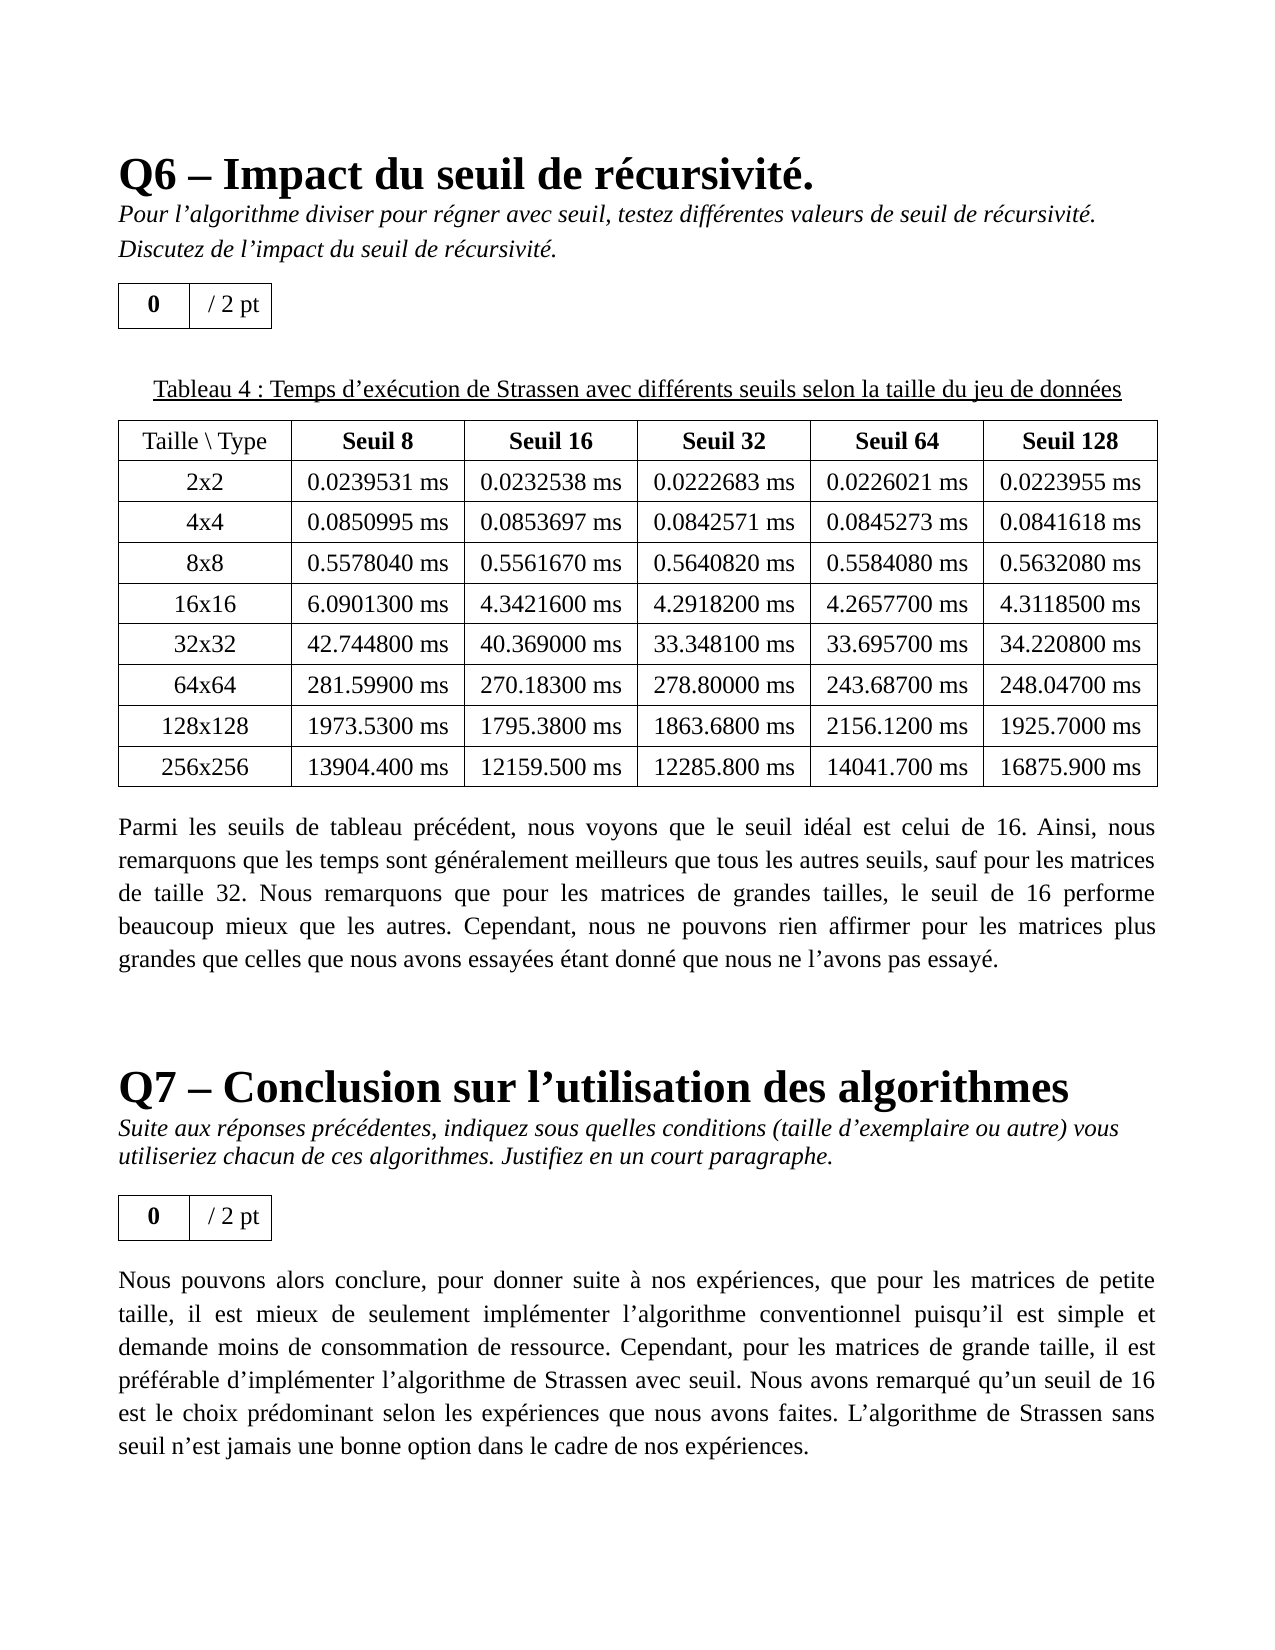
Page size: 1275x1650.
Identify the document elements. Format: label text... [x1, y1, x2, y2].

table_cell 16875.900 ms [984, 747, 1157, 786]
table_cell 2x2 [119, 461, 291, 501]
table_cell 4.3421600 ms [465, 584, 637, 623]
table_header Seuil 32 [638, 421, 810, 460]
table_cell 0.0239531 ms [292, 461, 464, 501]
table_cell 0.5578040 ms [292, 543, 464, 583]
table_cell 16x16 [119, 584, 291, 623]
table_cell 64x64 [119, 665, 291, 705]
table_cell 0.0845273 ms [811, 502, 983, 542]
table_cell 32x32 [119, 624, 291, 664]
table_cell 4.3118500 ms [984, 584, 1157, 623]
text Tableau 4 : Temps d’exécution de Strassen avec différents seuils selon la taille du jeu de données [118, 374, 1157, 403]
table_header Seuil 128 [984, 421, 1157, 460]
table_cell 0.0850995 ms [292, 502, 464, 542]
table_cell 0.0853697 ms [465, 502, 637, 542]
text Parmi les seuils de tableau précédent, nous voyons que le seuil idéal est celui de 16. Ainsi, nous remarquons que les temps sont généralement meilleurs que tous les autres seuils, sauf pour les matrices de taille 32. Nous remarquons que pour les matrices de grandes tailles, le seuil de 16 performe beaucoup mieux que les autres. Cependant, nous ne pouvons rien affirmer pour les matrices plus grandes que celles que nous avons essayées étant donné que nous ne l’avons pas essayé. [118, 812, 1157, 973]
table_cell 128x128 [119, 706, 291, 746]
table_cell 1973.5300 ms [292, 706, 464, 746]
table_header Seuil 8 [292, 421, 464, 460]
table_cell 34.220800 ms [984, 624, 1157, 664]
table_cell 256x256 [119, 747, 291, 786]
table_cell 4.2918200 ms [638, 584, 810, 623]
text Pour l’algorithme diviser pour régner avec seuil, testez différentes valeurs de seuil de récursivité. Discutez de l’impact du seuil de récursivité. [118, 199, 1157, 263]
subtitle Q7 – Conclusion sur l’utilisation des algorithmes [118, 1060, 1157, 1113]
table_cell 0.0841618 ms [984, 502, 1157, 542]
table_cell 0.5640820 ms [638, 543, 810, 583]
table_header / 2 pt [190, 1196, 271, 1240]
table_cell 1863.6800 ms [638, 706, 810, 746]
table_cell 13904.400 ms [292, 747, 464, 786]
table_cell 0.5584080 ms [811, 543, 983, 583]
text Suite aux réponses précédentes, indiquez sous quelles conditions (taille d’exemplaire ou autre) vous utiliseriez chacun de ces algorithmes. Justifiez en un court paragraphe. [118, 1113, 1157, 1170]
table_header Seuil 64 [811, 421, 983, 460]
table_cell 1795.3800 ms [465, 706, 637, 746]
table_cell 248.04700 ms [984, 665, 1157, 705]
table_cell 0.5561670 ms [465, 543, 637, 583]
table_cell 281.59900 ms [292, 665, 464, 705]
table_header 0 [119, 1196, 189, 1240]
table_cell 42.744800 ms [292, 624, 464, 664]
table_cell 33.695700 ms [811, 624, 983, 664]
table_cell 0.0232538 ms [465, 461, 637, 501]
table_cell 0.0222683 ms [638, 461, 810, 501]
table_cell 12285.800 ms [638, 747, 810, 786]
table_cell 33.348100 ms [638, 624, 810, 664]
table_cell 0.0223955 ms [984, 461, 1157, 501]
table_cell 4.2657700 ms [811, 584, 983, 623]
table_cell 4x4 [119, 502, 291, 542]
table_cell 1925.7000 ms [984, 706, 1157, 746]
table_cell 0.0226021 ms [811, 461, 983, 501]
table_header Taille \ Type [119, 421, 291, 460]
table_cell 243.68700 ms [811, 665, 983, 705]
table_cell 270.18300 ms [465, 665, 637, 705]
text Nous pouvons alors conclure, pour donner suite à nos expériences, que pour les matrices de petite taille, il est mieux de seulement implémenter l’algorithme conventionnel puisqu’il est simple et demande moins de consommation de ressource. Cependant, pour les matrices de grande taille, il est préférable d’implémenter l’algorithme de Strassen avec seuil. Nous avons remarqué qu’un seuil de 16 est le choix prédominant selon les expériences que nous avons faites. L’algorithme de Strassen sans seuil n’est jamais une bonne option dans le cadre de nos expériences. [118, 1266, 1157, 1459]
table_cell 0.5632080 ms [984, 543, 1157, 583]
table_cell 8x8 [119, 543, 291, 583]
table_cell 2156.1200 ms [811, 706, 983, 746]
table_cell 40.369000 ms [465, 624, 637, 664]
table_header Seuil 16 [465, 421, 637, 460]
table_cell 6.0901300 ms [292, 584, 464, 623]
table_cell 278.80000 ms [638, 665, 810, 705]
table_header / 2 pt [190, 284, 271, 328]
table_cell 14041.700 ms [811, 747, 983, 786]
subtitle Q6 – Impact du seuil de récursivité. [118, 147, 1157, 199]
table_cell 12159.500 ms [465, 747, 637, 786]
table_header 0 [119, 284, 189, 328]
table_cell 0.0842571 ms [638, 502, 810, 542]
